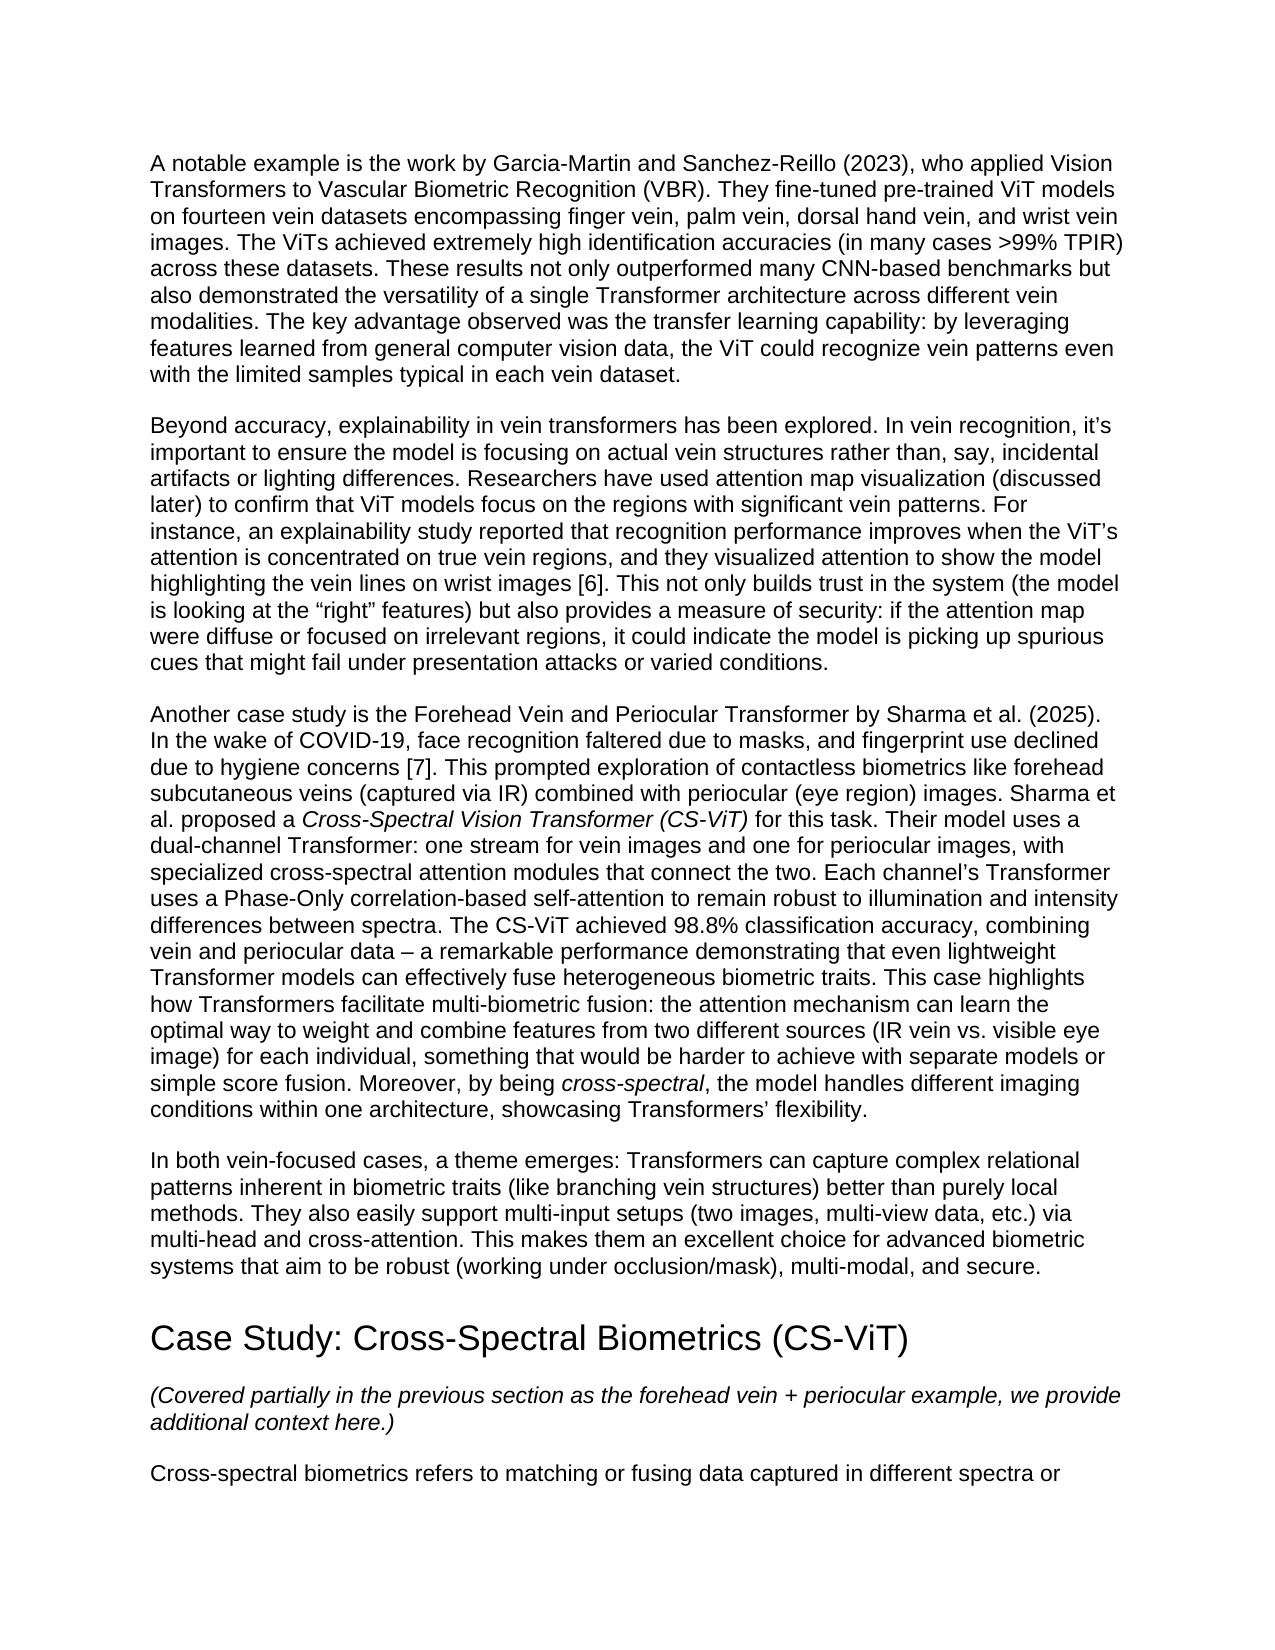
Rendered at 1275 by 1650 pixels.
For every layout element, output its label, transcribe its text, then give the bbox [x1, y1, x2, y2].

text A notable example is the work by Garcia-Martin and Sanchez-Reillo (2023), who applied Vision Transformers to Vascular Biometric Recognition (VBR). They fine-tuned pre-trained ViT models on fourteen vein datasets encompassing finger vein, palm vein, dorsal hand vein, and wrist vein images. The ViTs achieved extremely high identification accuracies (in many cases >99% TPIR) across these datasets. These results not only outperformed many CNN-based benchmarks but also demonstrated the versatility of a single Transformer architecture across different vein modalities. The key advantage observed was the transfer learning capability: by leveraging features learned from general computer vision data, the ViT could recognize vein patterns even with the limited samples typical in each vein dataset. [150, 150, 1125, 387]
text In both vein-focused cases, a theme emerges: Transformers can capture complex relational patterns inherent in biometric traits (like branching vein structures) better than purely local methods. They also easily support multi-input setups (two images, multi-view data, etc.) via multi-head and cross-attention. This makes them an excellent choice for advanced biometric systems that aim to be robust (working under occlusion/mask), multi-modal, and secure. [150, 1147, 1125, 1279]
text Beyond accuracy, explainability in vein transformers has been explored. In vein recognition, it’s important to ensure the model is focusing on actual vein structures rather than, say, incidental artifacts or lighting differences. Researchers have used attention map visualization (discussed later) to confirm that ViT models focus on the regions with significant vein patterns. For instance, an explainability study reported that recognition performance improves when the ViT’s attention is concentrated on true vein regions, and they visualized attention to show the model highlighting the vein lines on wrist images [6]. This not only builds trust in the system (the model is looking at the “right” features) but also provides a measure of security: if the attention map were diffuse or focused on irrelevant regions, it could indicate the model is picking up spurious cues that might fail under presentation attacks or varied conditions. [150, 412, 1125, 676]
subtitle Case Study: Cross-Spectral Biometrics (CS-ViT) [150, 1317, 1125, 1357]
text Another case study is the Forehead Vein and Periocular Transformer by Sharma et al. (2025). In the wake of COVID-19, face recognition faltered due to masks, and fingerprint use declined due to hygiene concerns [7]. This prompted exploration of contactless biometrics like forehead subcutaneous veins (captured via IR) combined with periocular (eye region) images. Sharma et al. proposed a Cross-Spectral Vision Transformer (CS-ViT) for this task. Their model uses a dual-channel Transformer: one stream for vein images and one for periocular images, with specialized cross-spectral attention modules that connect the two. Each channel’s Transformer uses a Phase-Only correlation-based self-attention to remain robust to illumination and intensity differences between spectra. The CS-ViT achieved 98.8% classification accuracy, combining vein and periocular data – a remarkable performance demonstrating that even lightweight Transformer models can effectively fuse heterogeneous biometric traits. This case highlights how Transformers facilitate multi-biometric fusion: the attention mechanism can learn the optimal way to weight and combine features from two different sources (IR vein vs. visible eye image) for each individual, something that would be harder to achieve with separate models or simple score fusion. Moreover, by being cross-spectral, the model handles different imaging conditions within one architecture, showcasing Transformers’ flexibility. [150, 701, 1125, 1122]
text (Covered partially in the previous section as the forehead vein + periocular example, we provide additional context here.) [150, 1382, 1125, 1435]
text Cross-spectral biometrics refers to matching or fusing data captured in different spectra or [150, 1460, 1125, 1486]
